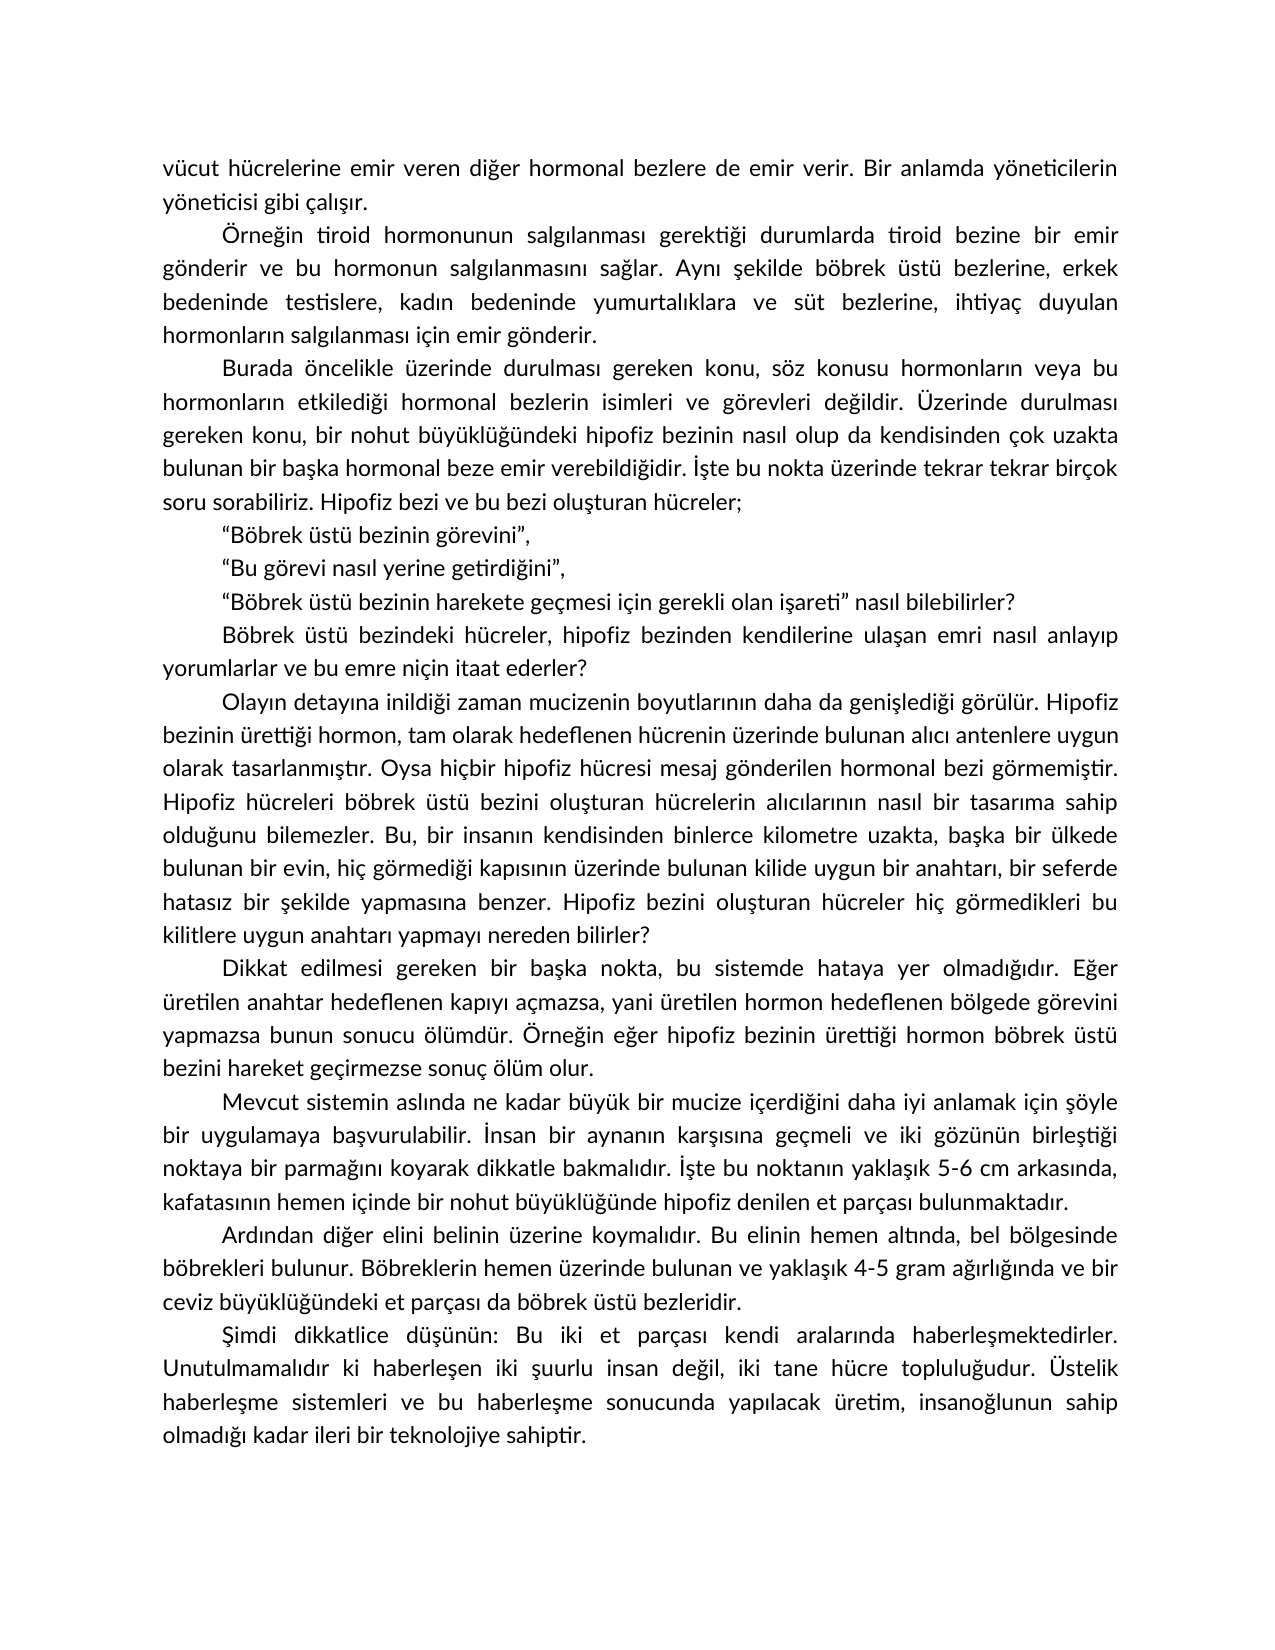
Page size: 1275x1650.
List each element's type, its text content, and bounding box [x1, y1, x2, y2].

text Dikkat edilmesi gereken bir başka nokta, bu sistemde hataya yer olmadığıdır. Eğer üretilen anahtar hedeflenen kapıyı açmazsa, yani üretilen hormon hedeflenen bölgede görevini yapmazsa bunun sonucu ölümdür. Örneğin eğer hipofiz bezinin ürettiği hormon böbrek üstü bezini hareket geçirmezse sonuç ölüm olur. [162, 950, 1119, 1083]
text “Böbrek üstü bezinin görevini”, [162, 517, 1119, 550]
text “Bu görevi nasıl yerine getirdiğini”, [162, 550, 1119, 583]
text Burada öncelikle üzerinde durulması gereken konu, söz konusu hormonların veya bu hormonların etkilediği hormonal bezlerin isimleri ve görevleri değildir. Üzerinde durulması gereken konu, bir nohut büyüklüğündeki hipofiz bezinin nasıl olup da kendisinden çok uzakta bulunan bir başka hormonal beze emir verebildiğidir. İşte bu nokta üzerinde tekrar tekrar birçok soru sorabiliriz. Hipofiz bezi ve bu bezi oluşturan hücreler; [162, 350, 1119, 517]
text Olayın detayına inildiği zaman mucizenin boyutlarının daha da genişlediği görülür. Hipofiz bezinin ürettiği hormon, tam olarak hedeflenen hücrenin üzerinde bulunan alıcı antenlere uygun olarak tasarlanmıştır. Oysa hiçbir hipofiz hücresi mesaj gönderilen hormonal bezi görmemiştir. Hipofiz hücreleri böbrek üstü bezini oluşturan hücrelerin alıcılarının nasıl bir tasarıma sahip olduğunu bilemezler. Bu, bir insanın kendisinden binlerce kilometre uzakta, başka bir ülkede bulunan bir evin, hiç görmediği kapısının üzerinde bulunan kilide uygun bir anahtarı, bir seferde hatasız bir şekilde yapmasına benzer. Hipofiz bezini oluşturan hücreler hiç görmedikleri bu kilitlere uygun anahtarı yapmayı nereden bilirler? [162, 683, 1119, 950]
text Mevcut sistemin aslında ne kadar büyük bir mucize içerdiğini daha iyi anlamak için şöyle bir uygulamaya başvurulabilir. İnsan bir aynanın karşısına geçmeli ve iki gözünün birleştiği noktaya bir parmağını koyarak dikkatle bakmalıdır. İşte bu noktanın yaklaşık 5-6 cm arkasında, kafatasının hemen içinde bir nohut büyüklüğünde hipofiz denilen et parçası bulunmaktadır. [162, 1083, 1119, 1217]
text vücut hücrelerine emir veren diğer hormonal bezlere de emir verir. Bir anlamda yöneticilerin yöneticisi gibi çalışır. [162, 150, 1119, 217]
text Şimdi dikkatlice düşünün: Bu iki et parçası kendi aralarında haberleşmektedirler. Unutulmamalıdır ki haberleşen iki şuurlu insan değil, iki tane hücre topluluğudur. Üstelik haberleşme sistemleri ve bu haberleşme sonucunda yapılacak üretim, insanoğlunun sahip olmadığı kadar ileri bir teknolojiye sahiptir. [162, 1317, 1119, 1450]
text Örneğin tiroid hormonunun salgılanması gerektiği durumlarda tiroid bezine bir emir gönderir ve bu hormonun salgılanmasını sağlar. Aynı şekilde böbrek üstü bezlerine, erkek bedeninde testislere, kadın bedeninde yumurtalıklara ve süt bezlerine, ihtiyaç duyulan hormonların salgılanması için emir gönderir. [162, 217, 1119, 350]
text “Böbrek üstü bezinin harekete geçmesi için gerekli olan işareti” nasıl bilebilirler? [162, 583, 1119, 617]
text Ardından diğer elini belinin üzerine koymalıdır. Bu elinin hemen altında, bel bölgesinde böbrekleri bulunur. Böbreklerin hemen üzerinde bulunan ve yaklaşık 4-5 gram ağırlığında ve bir ceviz büyüklüğündeki et parçası da böbrek üstü bezleridir. [162, 1217, 1119, 1317]
text Böbrek üstü bezindeki hücreler, hipofiz bezinden kendilerine ulaşan emri nasıl anlayıp yorumlarlar ve bu emre niçin itaat ederler? [162, 617, 1119, 683]
